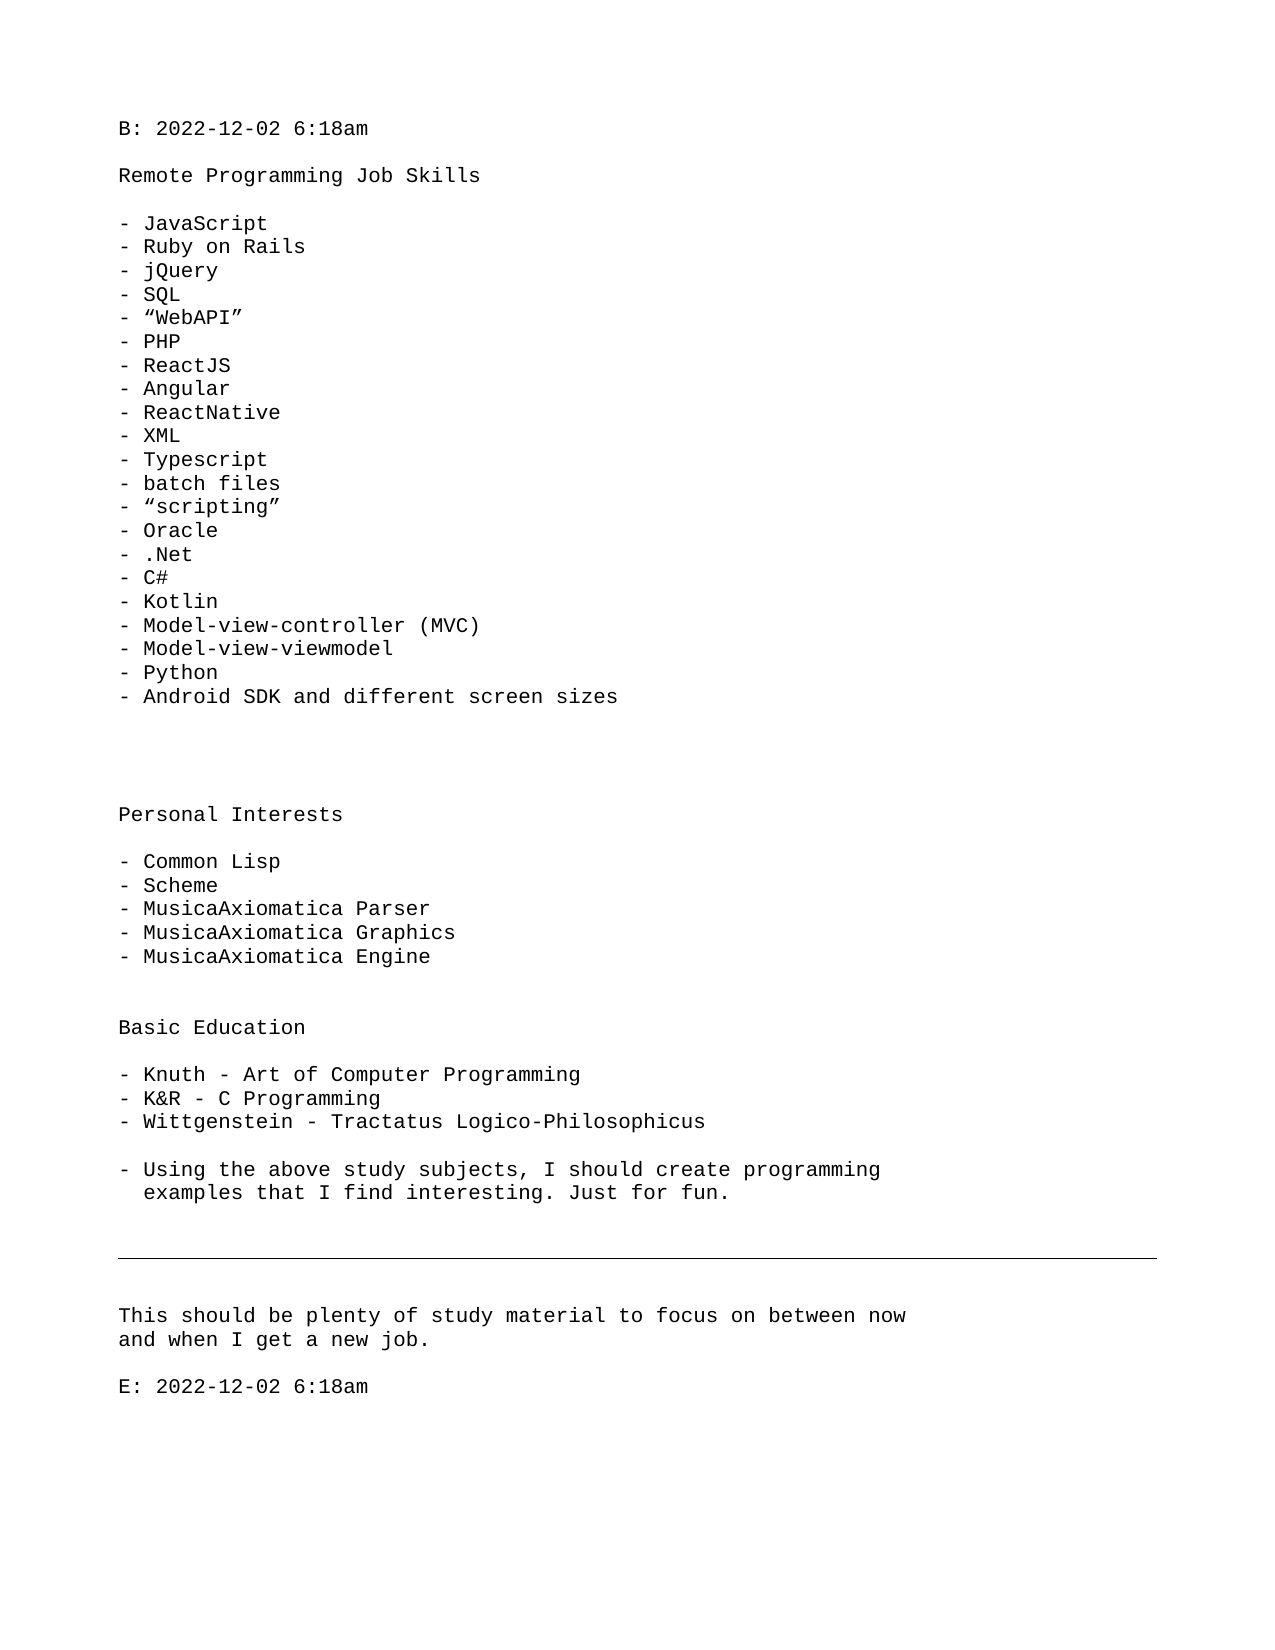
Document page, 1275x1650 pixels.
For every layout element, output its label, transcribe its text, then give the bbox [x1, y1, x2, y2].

text - .Net [118, 544, 1157, 567]
text Remote Programming Job Skills [118, 165, 1157, 189]
text - PHP [118, 331, 1157, 354]
text - XML [118, 426, 1157, 449]
text - Knuth - Art of Computer Programming [118, 1064, 1157, 1088]
text E: 2022-12-02 6:18am [118, 1376, 1157, 1399]
text - Kotlin [118, 591, 1157, 615]
text - Angular [118, 378, 1157, 402]
text - Model-view-controller (MVC) [118, 615, 1157, 638]
text - batch files [118, 473, 1157, 496]
text - Common Lisp [118, 851, 1157, 875]
text - Typescript [118, 449, 1157, 473]
text - Model-view-viewmodel [118, 638, 1157, 662]
text - ReactJS [118, 354, 1157, 378]
text B: 2022-12-02 6:18am [118, 118, 1157, 142]
text - Scheme [118, 875, 1157, 898]
text - MusicaAxiomatica Engine [118, 946, 1157, 969]
text - C# [118, 567, 1157, 591]
text - Android SDK and different screen sizes [118, 686, 1157, 709]
text - jQuery [118, 260, 1157, 284]
text - ReactNative [118, 402, 1157, 426]
text - “WebAPI” [118, 307, 1157, 331]
text - JavaScript [118, 213, 1157, 236]
text - K&R - C Programming [118, 1088, 1157, 1111]
text - SQL [118, 284, 1157, 307]
text - Ruby on Rails [118, 236, 1157, 260]
text - Oracle [118, 520, 1157, 544]
text - Using the above study subjects, I should create programming examples that I find interesting. Just for fun. [118, 1158, 1157, 1206]
text - MusicaAxiomatica Graphics [118, 922, 1157, 946]
text - Wittgenstein - Tractatus Logico-Philosophicus [118, 1111, 1157, 1135]
text Basic Education [118, 1017, 1157, 1040]
text Personal Interests [118, 804, 1157, 827]
text - Python [118, 662, 1157, 686]
text This should be plenty of study material to focus on between now and when I get a new job. [118, 1305, 1157, 1352]
text - “scripting” [118, 496, 1157, 520]
text - MusicaAxiomatica Parser [118, 898, 1157, 922]
